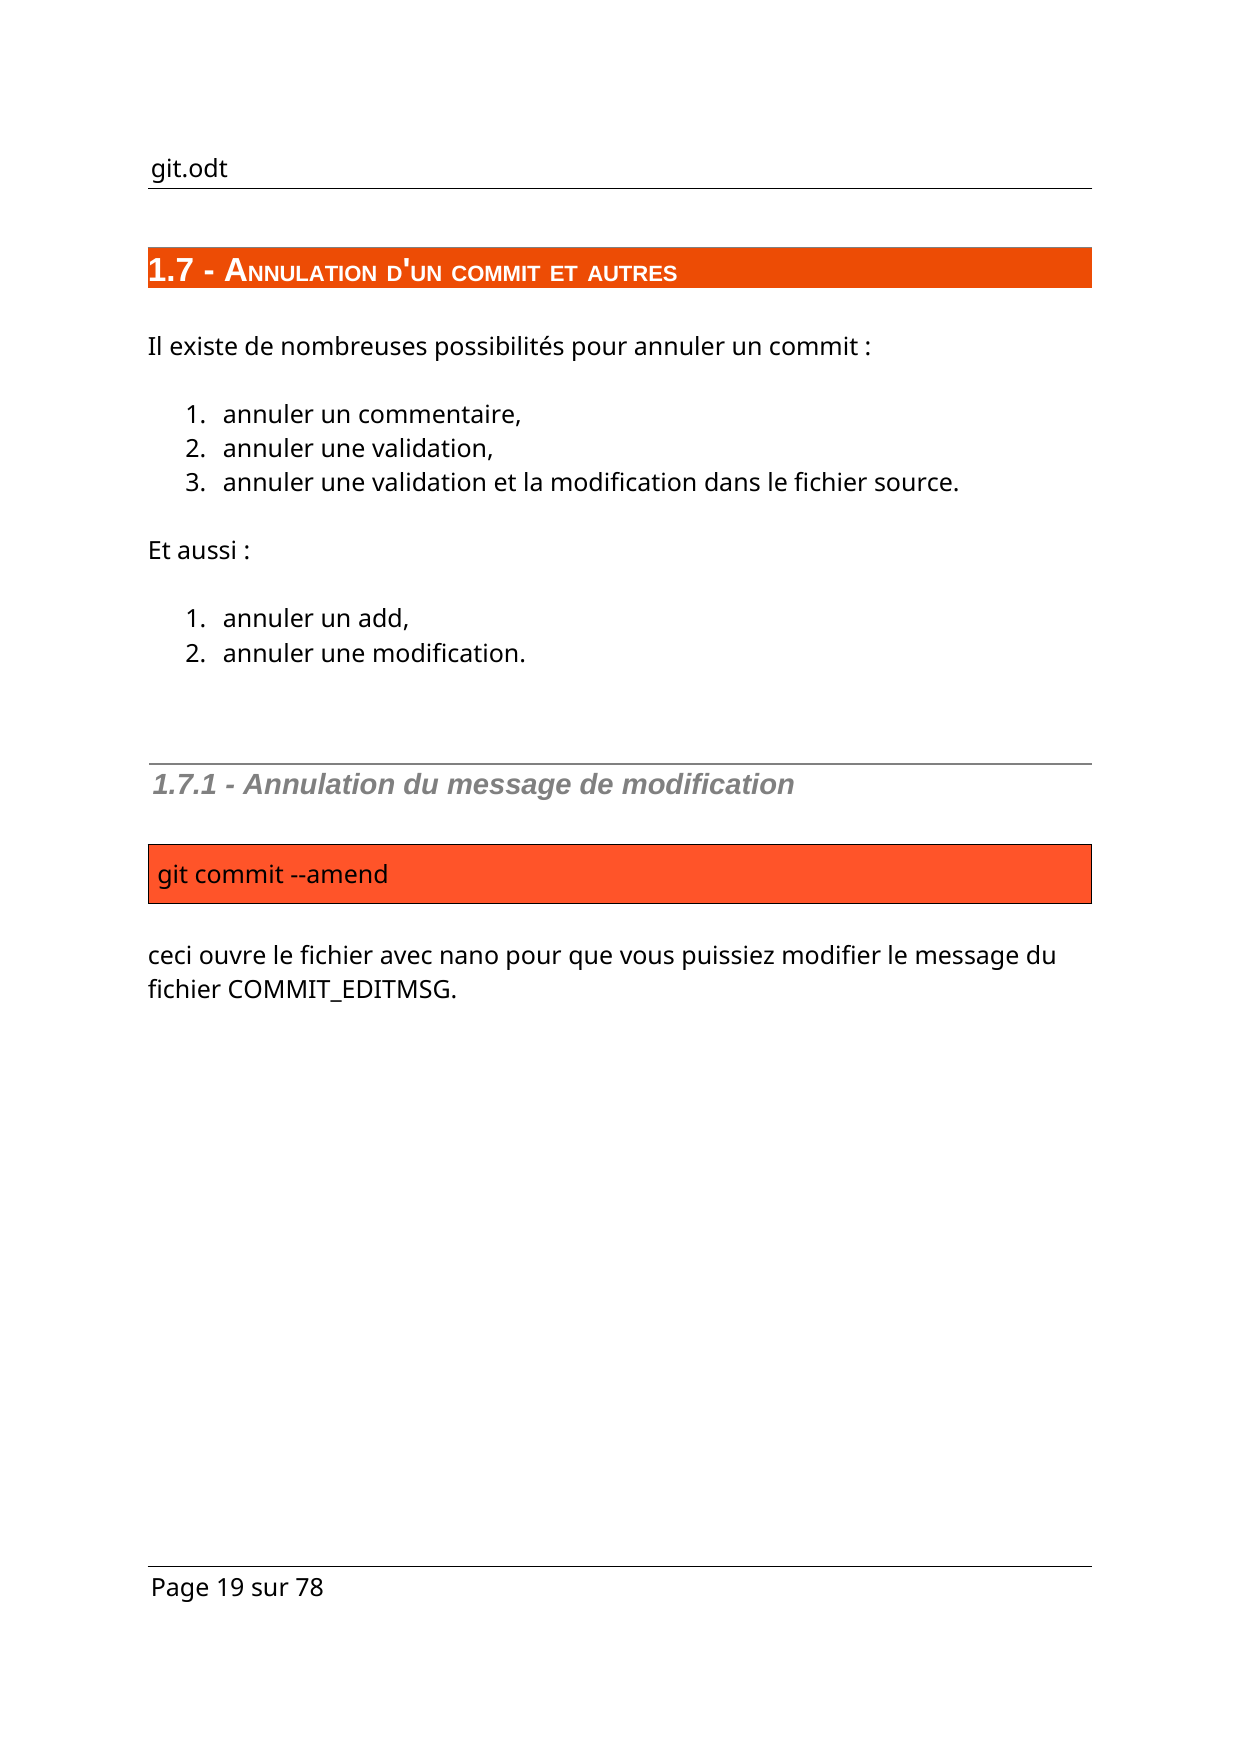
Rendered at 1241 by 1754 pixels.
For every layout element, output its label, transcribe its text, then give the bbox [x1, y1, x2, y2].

text Et aussi : [148, 533, 1092, 567]
list annuler un commentaire, [185, 397, 1092, 431]
text Il existe de nombreuses possibilités pour annuler un commit : [148, 329, 1092, 363]
text git commit --amend [149, 845, 1091, 903]
subtitle - Annulation d'un commit et autres [148, 248, 1092, 288]
text ceci ouvre le fichier avec nano pour que vous puissiez modifier le message du fichier COMMIT_EDITMSG. [148, 938, 1092, 1006]
list annuler un add, [185, 601, 1092, 635]
list annuler une validation, [185, 431, 1092, 465]
list annuler une validation et la modification dans le fichier source. [185, 465, 1092, 499]
list annuler une modification. [185, 635, 1092, 669]
subtitle - Annulation du message de modification [149, 765, 1092, 804]
